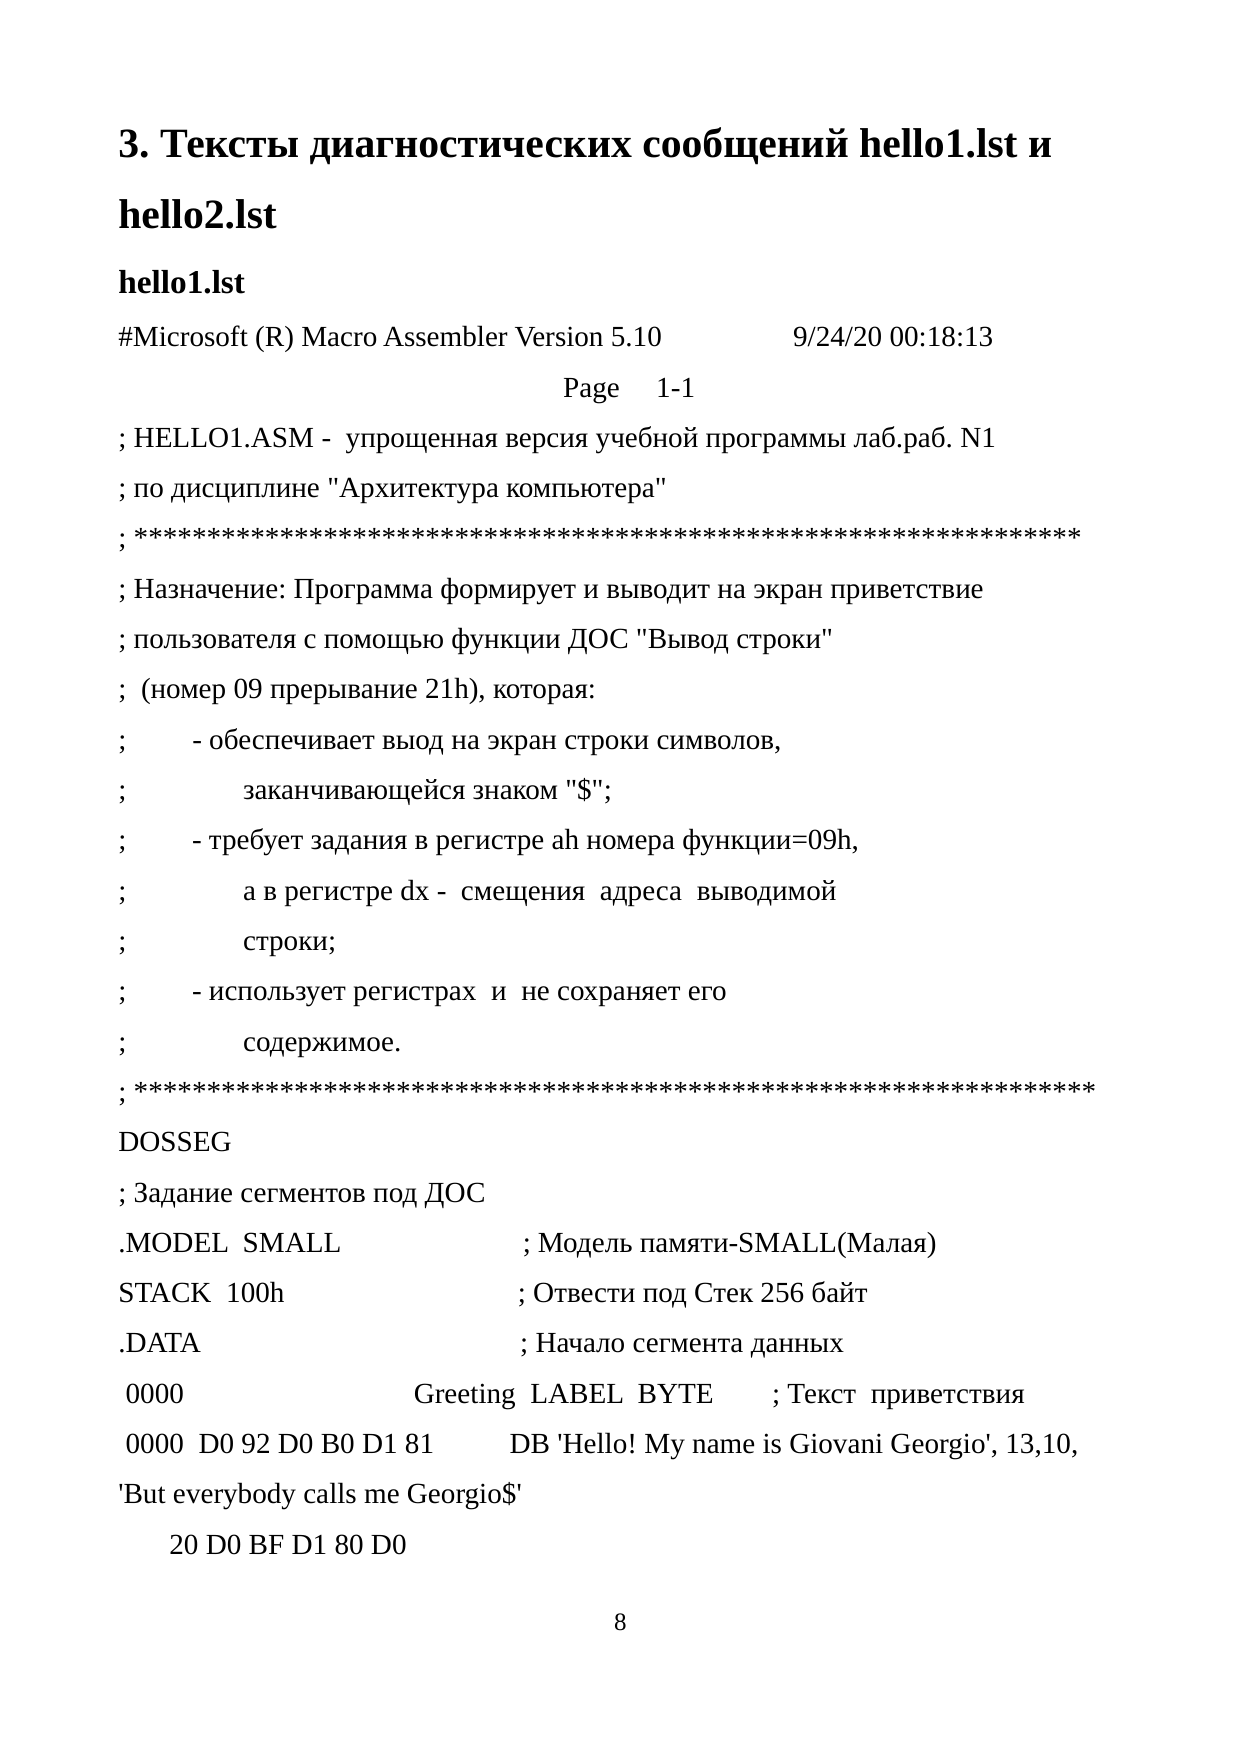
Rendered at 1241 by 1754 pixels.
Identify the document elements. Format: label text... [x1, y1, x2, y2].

text .MODEL SMALL ; Модель памяти-SMALL(Малая) [118, 1225, 1122, 1258]
text 20 D0 BF D1 80 D0 [118, 1527, 1122, 1560]
text ; Задание сегментов под ДОС [118, 1175, 1122, 1208]
text ; пользователя с помощью функции ДОС "Вывод строки" [118, 621, 1122, 655]
text hello1.lst [118, 262, 1122, 300]
text ; а в регистре dx - смещения адреса выводимой [118, 873, 1122, 906]
text ; ***************************************************************** [118, 521, 1122, 554]
text STACK 100h ; Отвести под Стек 256 байт [118, 1275, 1122, 1309]
text ; заканчивающейся знаком "$"; [118, 772, 1122, 806]
text DOSSEG [118, 1124, 1122, 1158]
text ; - использует регистрax и не сохраняет его [118, 973, 1122, 1007]
text Page 1-1 [118, 370, 1122, 403]
text .DATA ; Начало сегмента данных [118, 1326, 1122, 1359]
text ; строки; [118, 923, 1122, 957]
text ; - требует задания в регистре ah номера функции=09h, [118, 822, 1122, 856]
text ; (номер 09 прерывание 21h), которая: [118, 672, 1122, 705]
text ; - обеспечивает выод на экран строки символов, [118, 722, 1122, 755]
text 3. Тексты диагностических сообщений hello1.lst и hello2.lst [118, 118, 1122, 238]
text ; содержимое. [118, 1024, 1122, 1057]
text ; Назначение: Программа формирует и выводит на экран приветствие [118, 571, 1122, 604]
text ; HELLO1.ASM - упрощенная версия учебной программы лаб.раб. N1 [118, 420, 1122, 453]
text ; ****************************************************************** [118, 1074, 1122, 1108]
text 0000 D0 92 D0 B0 D1 81 DB 'Hello! My name is Giovani Georgio', 13,10, 'But everybody calls me Georgio$' [118, 1426, 1122, 1510]
text ; по дисциплине "Архитектура компьютера" [118, 470, 1122, 504]
text 0000 Greeting LABEL BYTE ; Текст приветствия [118, 1376, 1122, 1409]
text #Microsoft (R) Macro Assembler Version 5.10 9/24/20 00:18:13 [118, 319, 1122, 353]
